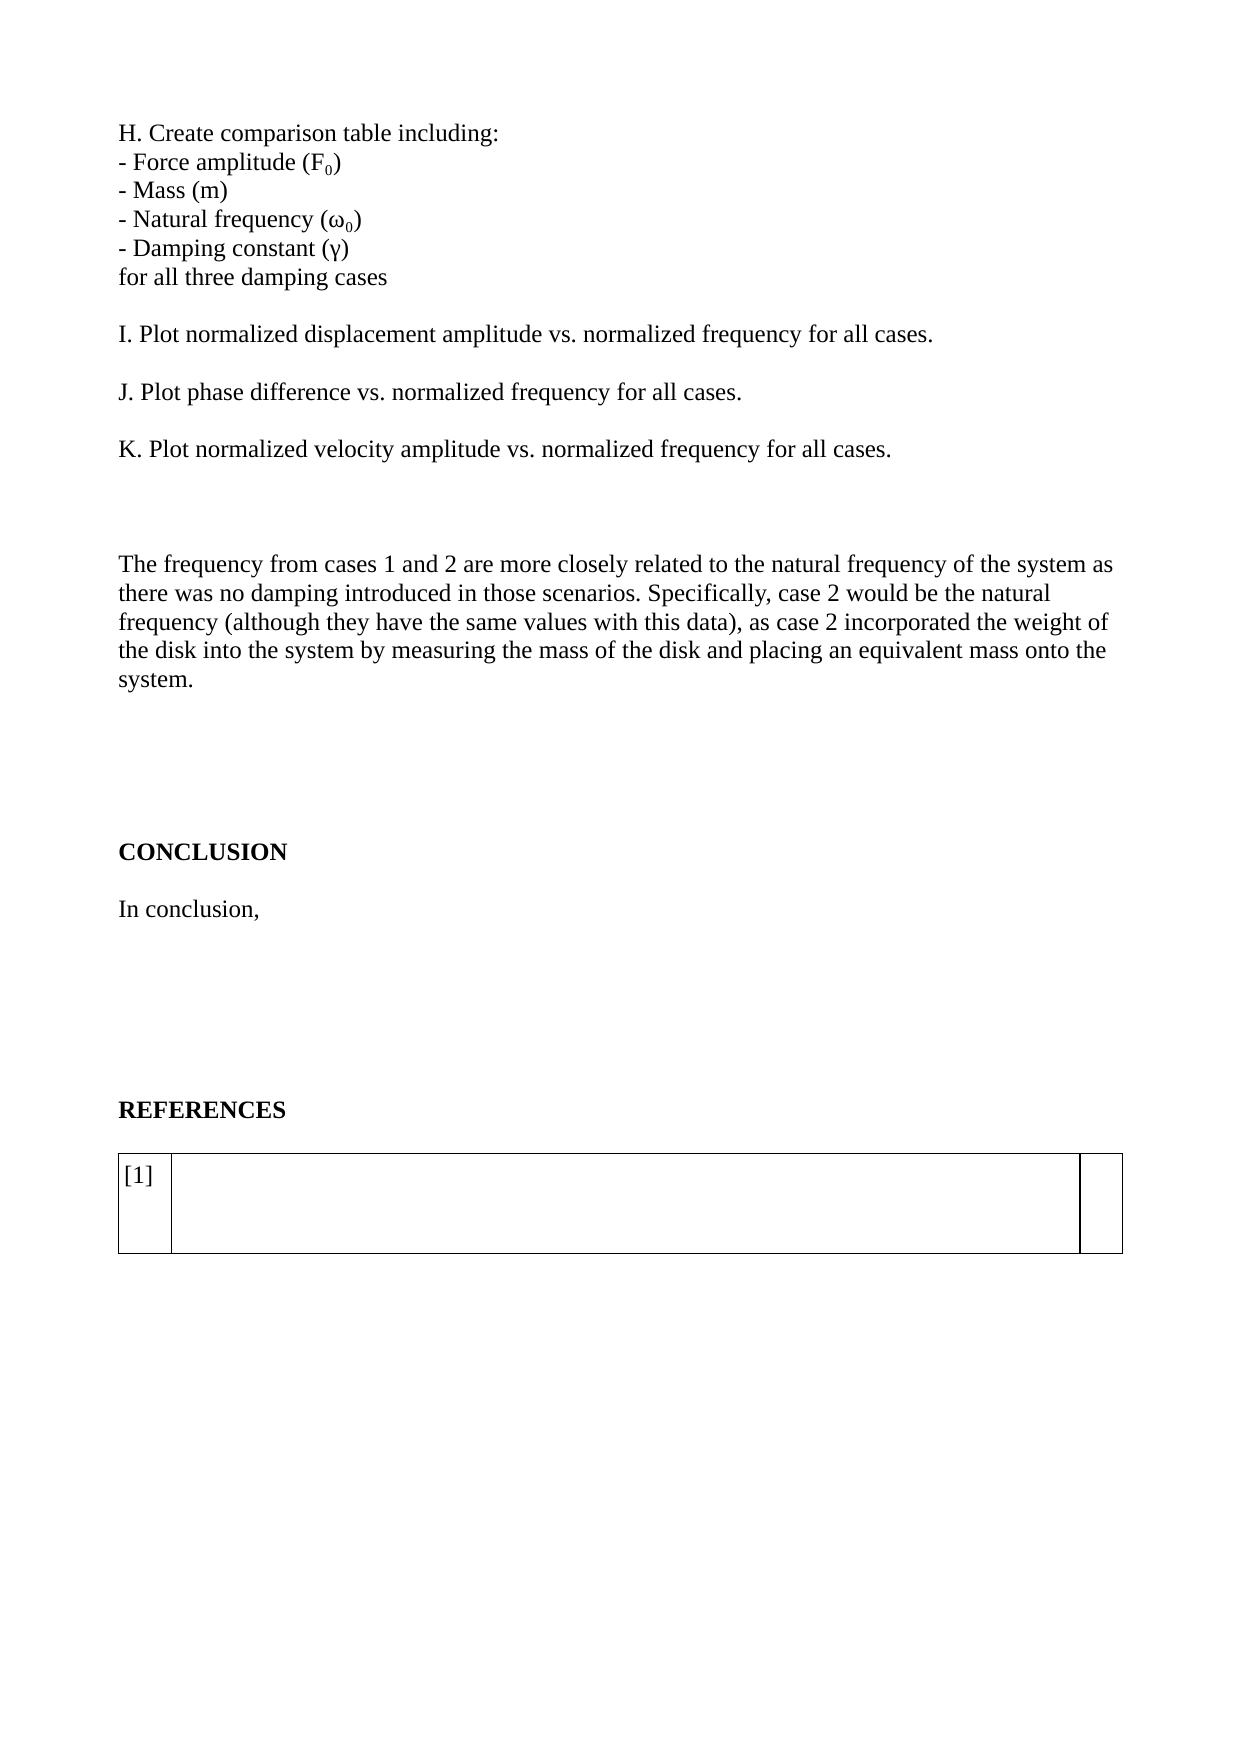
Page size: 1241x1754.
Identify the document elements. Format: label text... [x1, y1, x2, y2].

text In conclusion, [118, 894, 1122, 923]
table_header [1] [119, 1154, 171, 1253]
text - Force amplitude (F₀) [118, 147, 1122, 176]
table_header [1081, 1154, 1122, 1253]
text - Natural frequency (ω₀) [118, 204, 1122, 233]
text K. Plot normalized velocity amplitude vs. normalized frequency for all cases. [118, 434, 1122, 463]
text H. Create comparison table including: [118, 118, 1122, 147]
text for all three damping cases [118, 262, 1122, 291]
text - Mass (m) [118, 176, 1122, 204]
text REFERENCES [118, 1096, 1122, 1124]
text I. Plot normalized displacement amplitude vs. normalized frequency for all cases. [118, 319, 1122, 348]
text - Damping constant (γ) [118, 233, 1122, 262]
text The frequency from cases 1 and 2 are more closely related to the natural frequency of the system as there was no damping introduced in those scenarios. Specifically, case 2 would be the natural frequency (although they have the same values with this data), as case 2 incorporated the weight of the disk into the system by measuring the mass of the disk and placing an equivalent mass onto the system. [118, 549, 1122, 693]
table_header [172, 1154, 1079, 1253]
text CONCLUSION [118, 837, 1122, 866]
text J. Plot phase difference vs. normalized frequency for all cases. [118, 377, 1122, 406]
